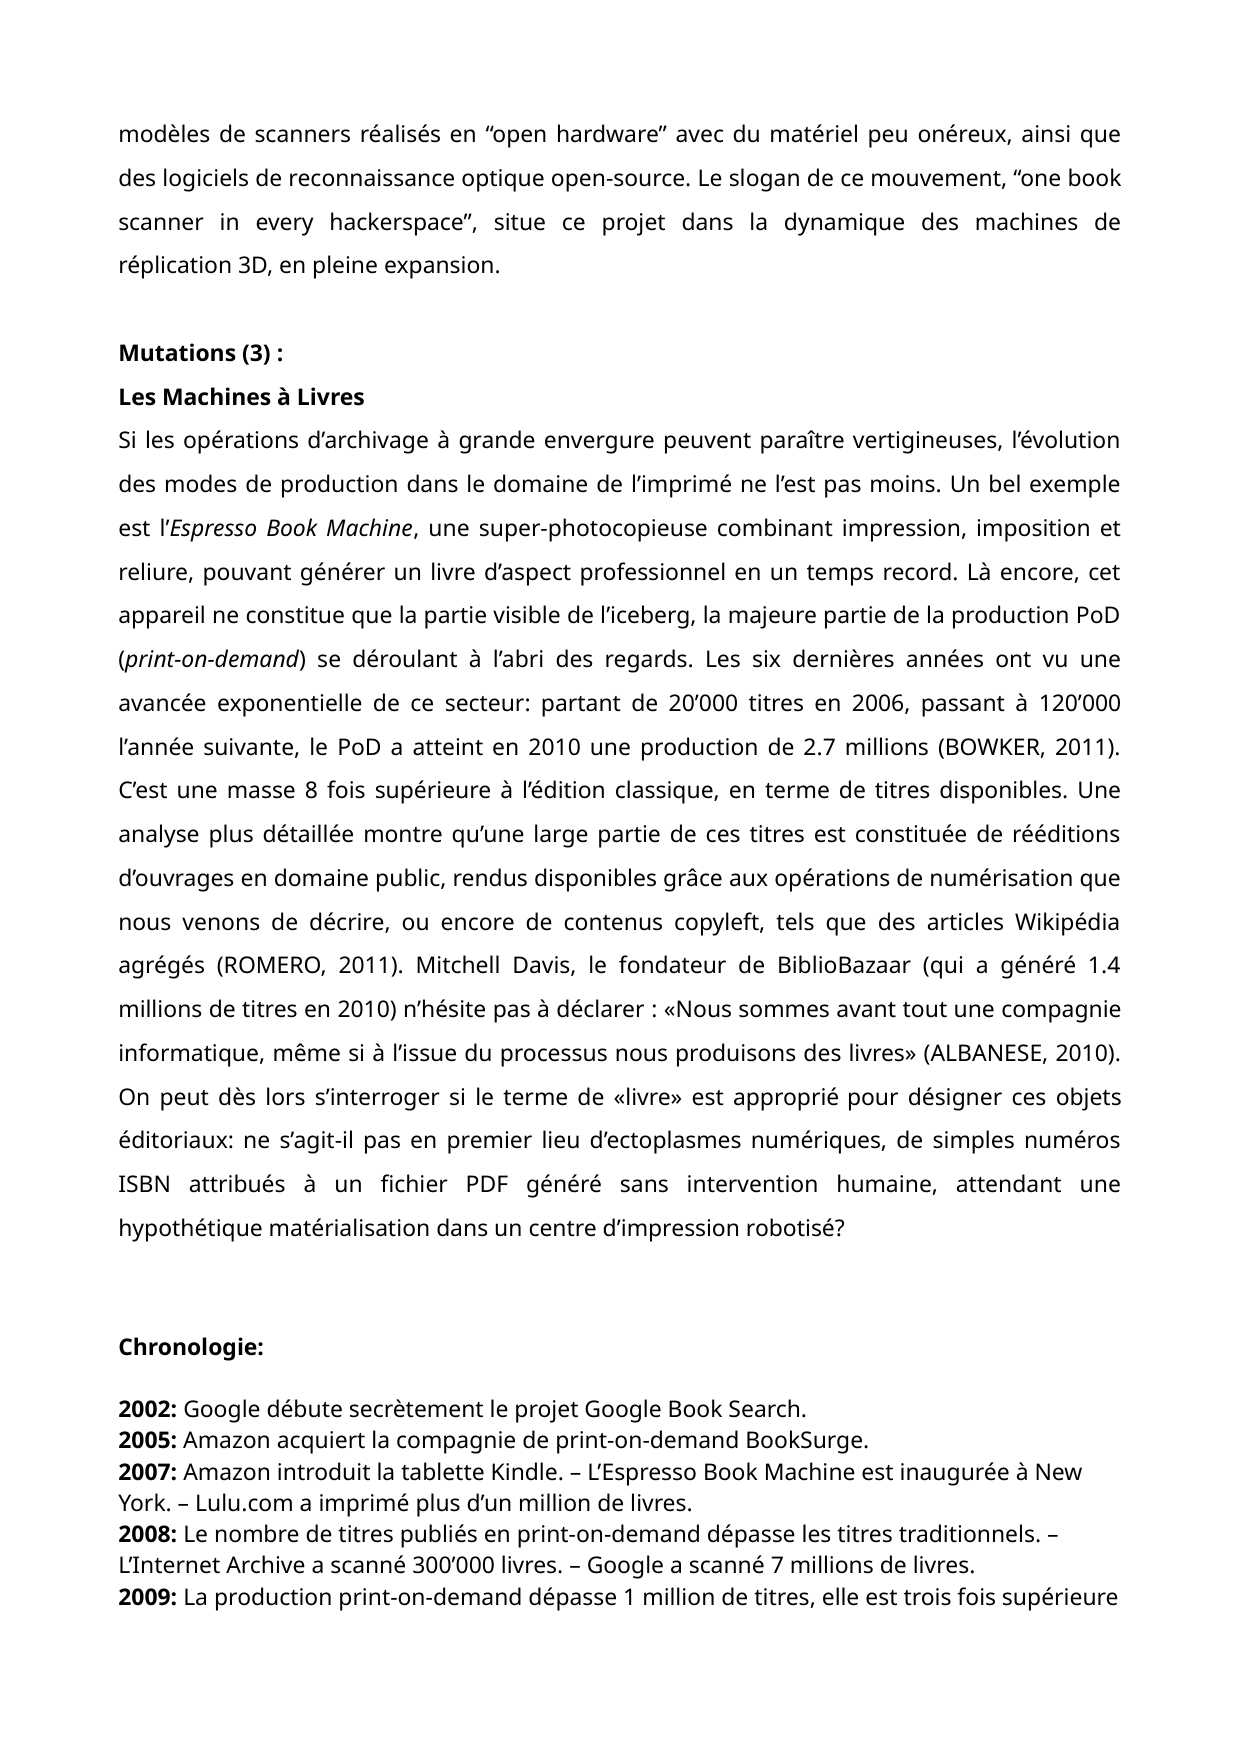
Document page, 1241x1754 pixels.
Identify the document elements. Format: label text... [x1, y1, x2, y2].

text Chronologie: [118, 1331, 1122, 1362]
text Les Machines à Livres [118, 381, 1122, 412]
text Mutations (3) : [118, 337, 1122, 368]
text 2005: Amazon acquiert la compagnie de print-on-demand BookSurge. [118, 1424, 1122, 1456]
text 2002: Google débute secrètement le projet Google Book Search. [118, 1393, 1122, 1424]
text 2008: Le nombre de titres publiés en print-on-demand dépasse les titres traditionnels. – L’Internet Archive a scanné 300’000 livres. – Google a scanné 7 millions de livres. [118, 1518, 1122, 1581]
text 2009: La production print-on-demand dépasse 1 million de titres, elle est trois fois supérieure [118, 1581, 1122, 1612]
text Si les opérations d’archivage à grande envergure peuvent paraître vertigineuses, l’évolution des modes de production dans le domaine de l’imprimé ne l’est pas moins. Un bel exemple est l’Espresso Book Machine, une super-photocopieuse combinant impression, imposition et reliure, pouvant générer un livre d’aspect professionnel en un temps record. Là encore, cet appareil ne constitue que la partie visible de l’iceberg, la majeure partie de la production PoD (print-on-demand) se déroulant à l’abri des regards. Les six dernières années ont vu une avancée exponentielle de ce secteur: partant de 20’000 titres en 2006, passant à 120’000 l’année suivante, le PoD a atteint en 2010 une production de 2.7 millions (BOWKER, 2011). C’est une masse 8 fois supérieure à l’édition classique, en terme de titres disponibles. Une analyse plus détaillée montre qu’une large partie de ces titres est constituée de rééditions d’ouvrages en domaine public, rendus disponibles grâce aux opérations de numérisation que nous venons de décrire, ou encore de contenus copyleft, tels que des articles Wikipédia agrégés (ROMERO, 2011). Mitchell Davis, le fondateur de BiblioBazaar (qui a généré 1.4 millions de titres en 2010) n’hésite pas à déclarer : «Nous sommes avant tout une compagnie informatique, même si à l’issue du processus nous produisons des livres» (ALBANESE, 2010). On peut dès lors s’interroger si le terme de «livre» est approprié pour désigner ces objets éditoriaux: ne s’agit-il pas en premier lieu d’ectoplasmes numériques, de simples numéros ISBN attribués à un fichier PDF généré sans intervention humaine, attendant une hypothétique matérialisation dans un centre d’impression robotisé? [118, 424, 1122, 1243]
text 2007: Amazon introduit la tablette Kindle. – L’Espresso Book Machine est inaugurée à New York. – Lulu.com a imprimé plus d’un million de livres. [118, 1456, 1122, 1518]
text modèles de scanners réalisés en “open hardware” avec du matériel peu onéreux, ainsi que des logiciels de reconnaissance optique open-source. Le slogan de ce mouvement, “one book scanner in every hackerspace”, situe ce projet dans la dynamique des machines de réplication 3D, en pleine expansion. [118, 118, 1122, 281]
